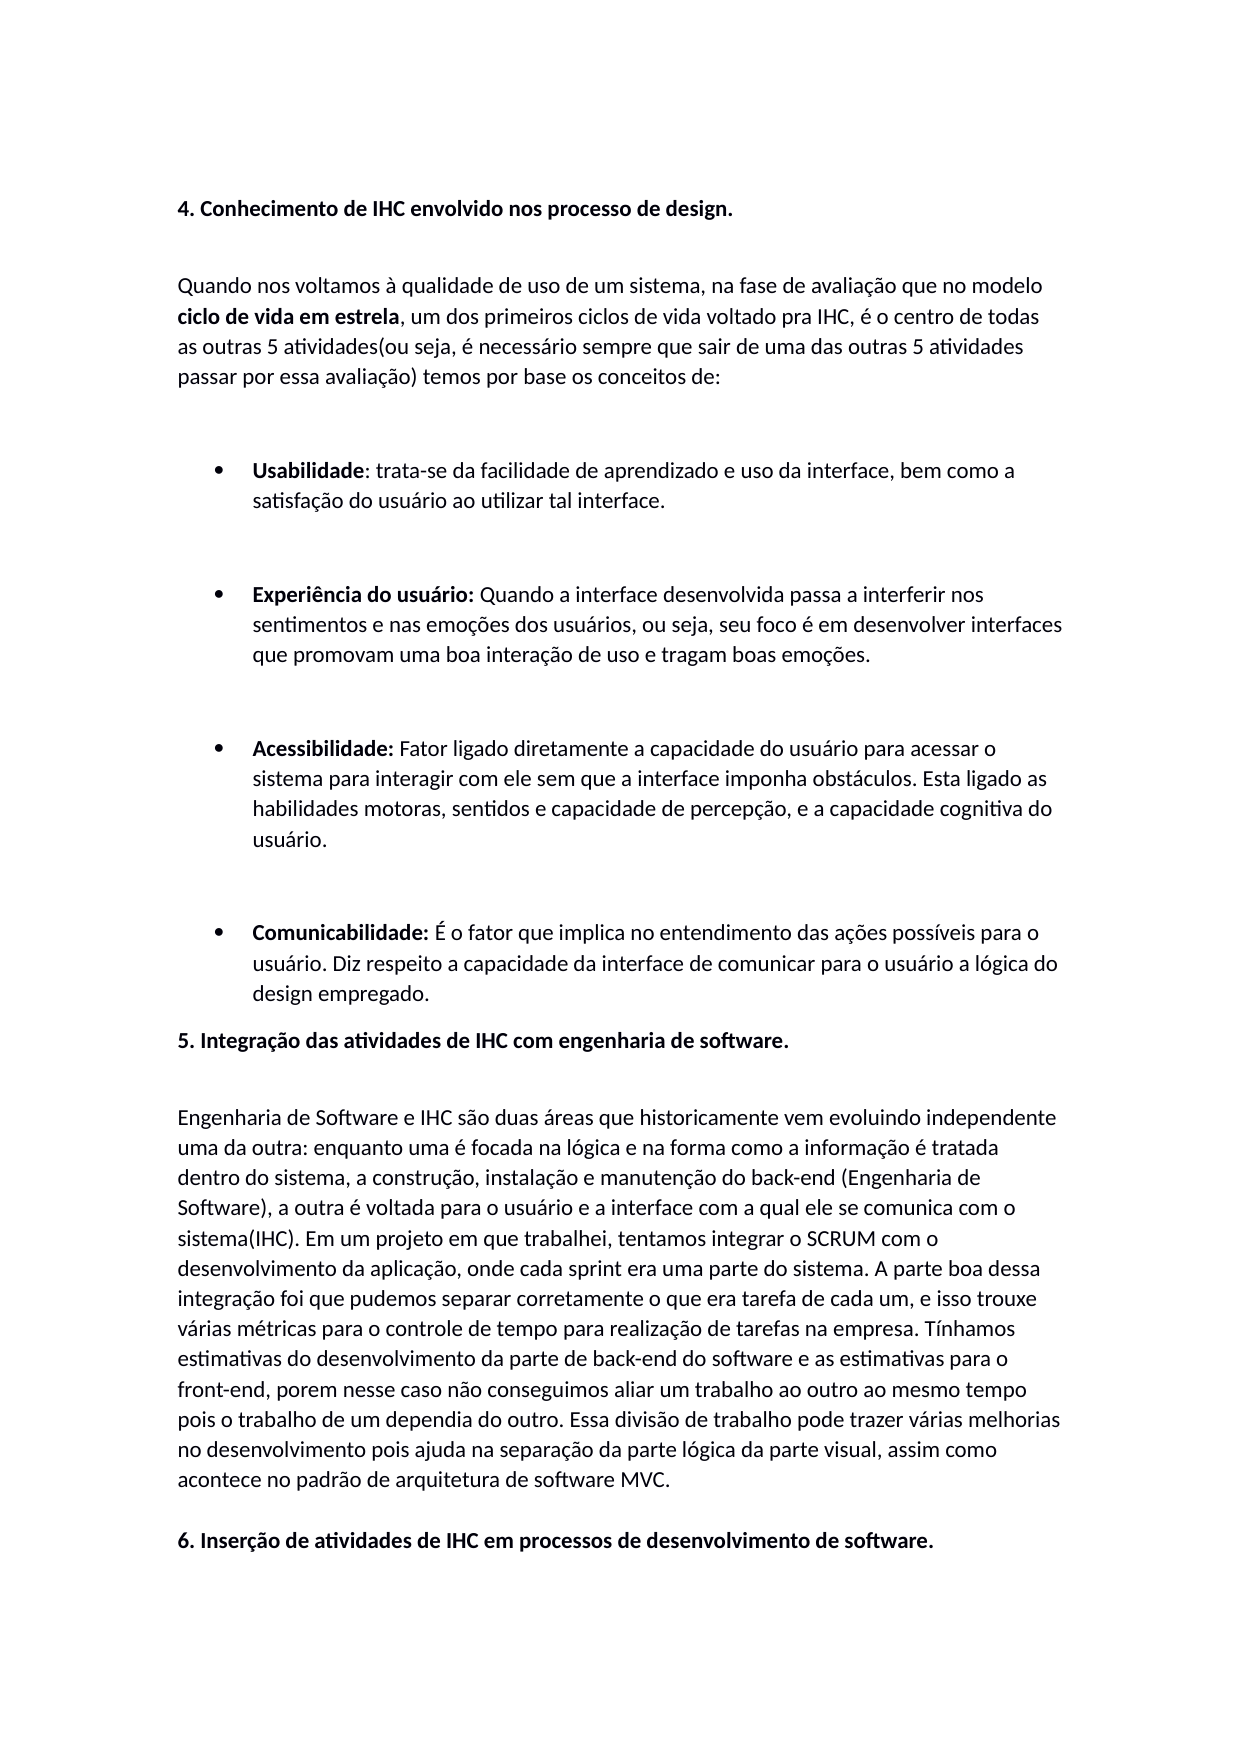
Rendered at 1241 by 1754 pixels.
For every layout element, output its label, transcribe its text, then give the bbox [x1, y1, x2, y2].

text Quando nos voltamos à qualidade de uso de um sistema, na fase de avaliação que no modelo ciclo de vida em estrela, um dos primeiros ciclos de vida voltado pra IHC, é o centro de todas as outras 5 atividades(ou seja, é necessário sempre que sair de uma das outras 5 atividades passar por essa avaliação) temos por base os conceitos de: [177, 241, 1063, 390]
text Engenharia de Software e IHC são duas áreas que historicamente vem evoluindo independente uma da outra: enquanto uma é focada na lógica e na forma como a informação é tratada dentro do sistema, a construção, instalação e manutenção do back-end (Engenharia de Software), a outra é voltada para o usuário e a interface com a qual ele se comunica com o sistema(IHC). Em um projeto em que trabalhei, tentamos integrar o SCRUM com o desenvolvimento da aplicação, onde cada sprint era uma parte do sistema. A parte boa dessa integração foi que pudemos separar corretamente o que era tarefa de cada um, e isso trouxe várias métricas para o controle de tempo para realização de tarefas na empresa. Tínhamos estimativas do desenvolvimento da parte de back-end do software e as estimativas para o front-end, porem nesse caso não conseguimos aliar um trabalho ao outro ao mesmo tempo pois o trabalho de um dependia do outro. Essa divisão de trabalho pode trazer várias melhorias no desenvolvimento pois ajuda na separação da parte lógica da parte visual, assim como acontece no padrão de arquitetura de software MVC. 6. Inserção de atividades de IHC em processos de desenvolvimento de software. [177, 1073, 1063, 1584]
text 4. Conhecimento de IHC envolvido nos processo de design. [177, 194, 1063, 222]
list Acessibilidade: Fator ligado diretamente a capacidade do usuário para acessar o sistema para interagir com ele sem que a interface imponha obstáculos. Esta ligado as habilidades motoras, sentidos e capacidade de percepção, e a capacidade cognitiva do usuário. [215, 734, 1063, 853]
list Comunicabilidade: É o fator que implica no entendimento das ações possíveis para o usuário. Diz respeito a capacidade da interface de comunicar para o usuário a lógica do design empregado. [215, 918, 1063, 1007]
list Usabilidade: trata-se da facilidade de aprendizado e uso da interface, bem como a satisfação do usuário ao utilizar tal interface. [215, 456, 1063, 514]
text 5. Integração das atividades de IHC com engenharia de software. [177, 1026, 1063, 1054]
list Experiência do usuário: Quando a interface desenvolvida passa a interferir nos sentimentos e nas emoções dos usuários, ou seja, seu foco é em desenvolver interfaces que promovam uma boa interação de uso e tragam boas emoções. [215, 580, 1063, 668]
